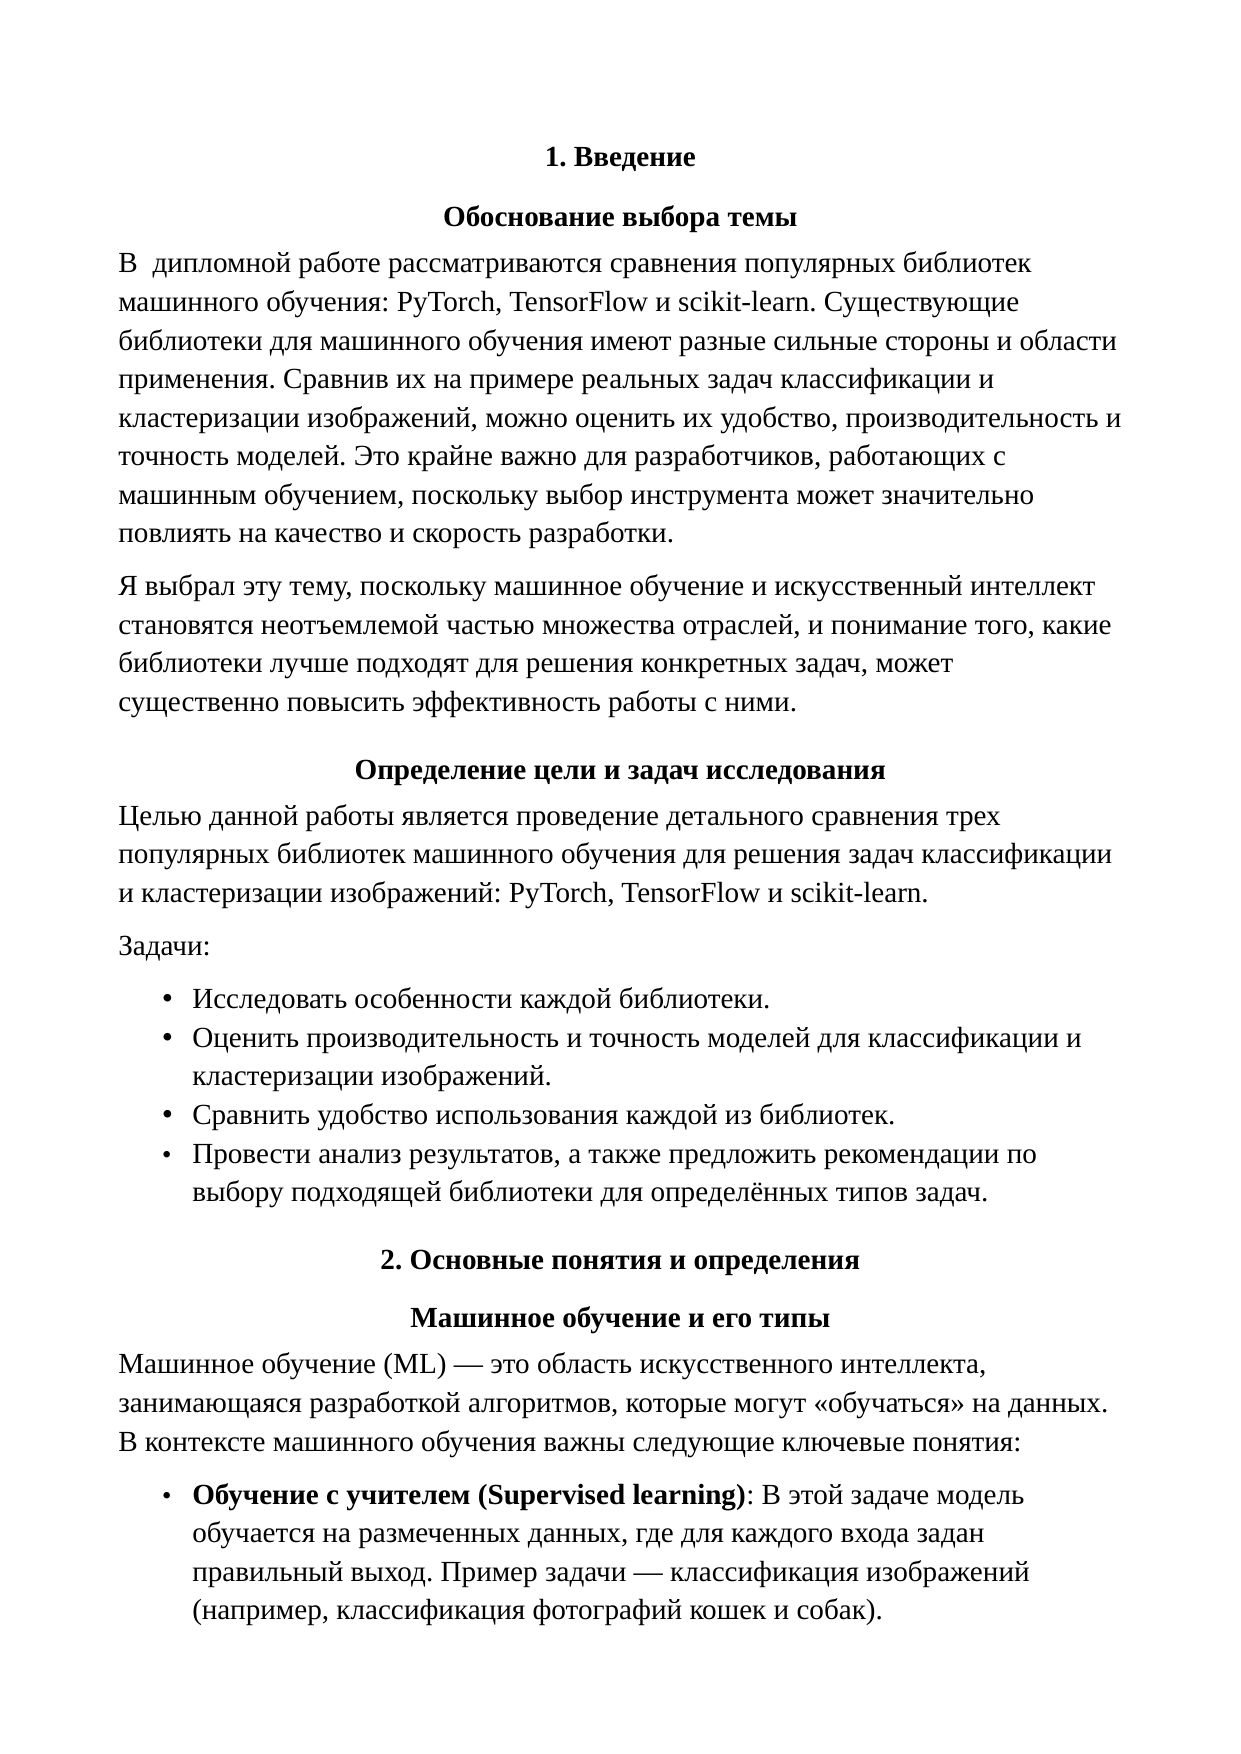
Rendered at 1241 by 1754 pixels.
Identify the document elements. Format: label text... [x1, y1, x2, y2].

list Обучение с учителем (Supervised learning): В этой задаче модель обучается на размеченных данных, где для каждого входа задан правильный выход. Пример задачи — классификация изображений (например, классификация фотографий кошек и собак). [162, 1477, 1122, 1626]
subtitle 1. Введение [118, 139, 1122, 172]
text Я выбрал эту тему, поскольку машинное обучение и искусственный интеллект становятся неотъемлемой частью множества отраслей, и понимание того, какие библиотеки лучше подходят для решения конкретных задач, может существенно повысить эффективность работы с ними. [118, 568, 1122, 718]
text Задачи: [118, 928, 1122, 962]
subtitle Определение цели и задач исследования [118, 752, 1122, 785]
text Целью данной работы является проведение детального сравнения трех популярных библиотек машинного обучения для решения задач классификации и кластеризации изображений: PyTorch, TensorFlow и scikit-learn. [118, 798, 1122, 908]
subtitle 2. Основные понятия и определения [118, 1242, 1122, 1276]
list Сравнить удобство использования каждой из библиотек. [162, 1097, 1122, 1131]
text Машинное обучение (ML) — это область искусственного интеллекта, занимающаяся разработкой алгоритмов, которые могут «обучаться» на данных. В контексте машинного обучения важны следующие ключевые понятия: [118, 1347, 1122, 1457]
subtitle Обоснование выбора темы [118, 199, 1122, 233]
list Исследовать особенности каждой библиотеки. [162, 981, 1122, 1015]
list Оценить производительность и точность моделей для классификации и кластеризации изображений. [162, 1020, 1122, 1092]
subtitle Машинное обучение и его типы [118, 1301, 1122, 1334]
text В дипломной работе рассматриваются сравнения популярных библиотек машинного обучения: PyTorch, TensorFlow и scikit-learn. Существующие библиотеки для машинного обучения имеют разные сильные стороны и области применения. Сравнив их на примере реальных задач классификации и кластеризации изображений, можно оценить их удобство, производительность и точность моделей. Это крайне важно для разработчиков, работающих с машинным обучением, поскольку выбор инструмента может значительно повлиять на качество и скорость разработки. [118, 246, 1122, 549]
list Провести анализ результатов, а также предложить рекомендации по выбору подходящей библиотеки для определённых типов задач. [162, 1136, 1122, 1208]
